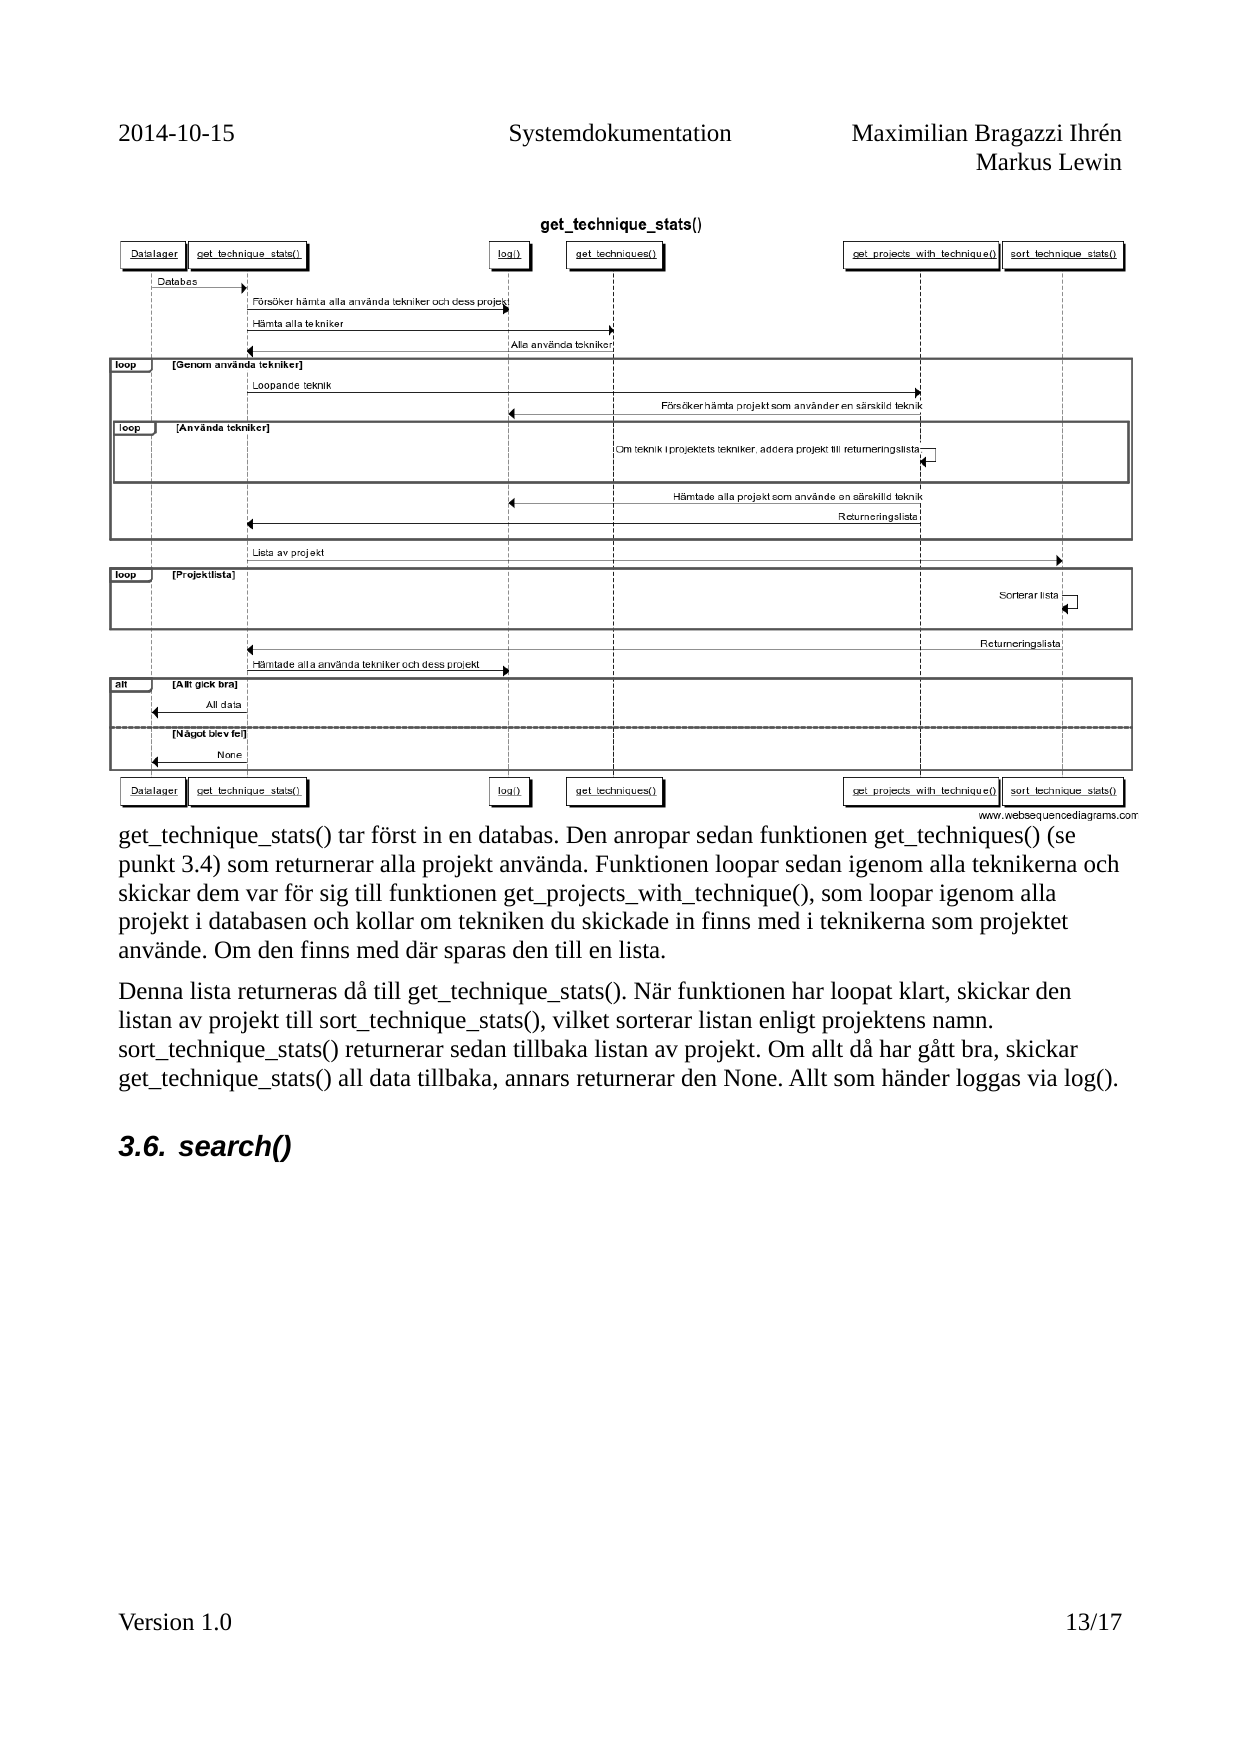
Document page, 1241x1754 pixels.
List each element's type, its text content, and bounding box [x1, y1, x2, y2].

picture [102, 205, 1139, 821]
text get_technique_stats() tar först in en databas. Den anropar sedan funktionen get_techniques() (se punkt 3.4) som returnerar alla projekt använda. Funktionen loopar sedan igenom alla teknikerna och skickar dem var för sig till funktionen get_projects_with_technique(), som loopar igenom alla projekt i databasen och kollar om tekniken du skickade in finns med i teknikerna som projektet använde. Om den finns med där sparas den till en lista. [118, 821, 1122, 964]
subtitle search() [118, 1129, 1122, 1162]
text Denna lista returneras då till get_technique_stats(). När funktionen har loopat klart, skickar den listan av projekt till sort_technique_stats(), vilket sorterar listan enligt projektens namn. sort_technique_stats() returnerar sedan tillbaka listan av projekt. Om allt då har gått bra, skickar get_technique_stats() all data tillbaka, annars returnerar den None. Allt som händer loggas via log(). [118, 976, 1122, 1091]
